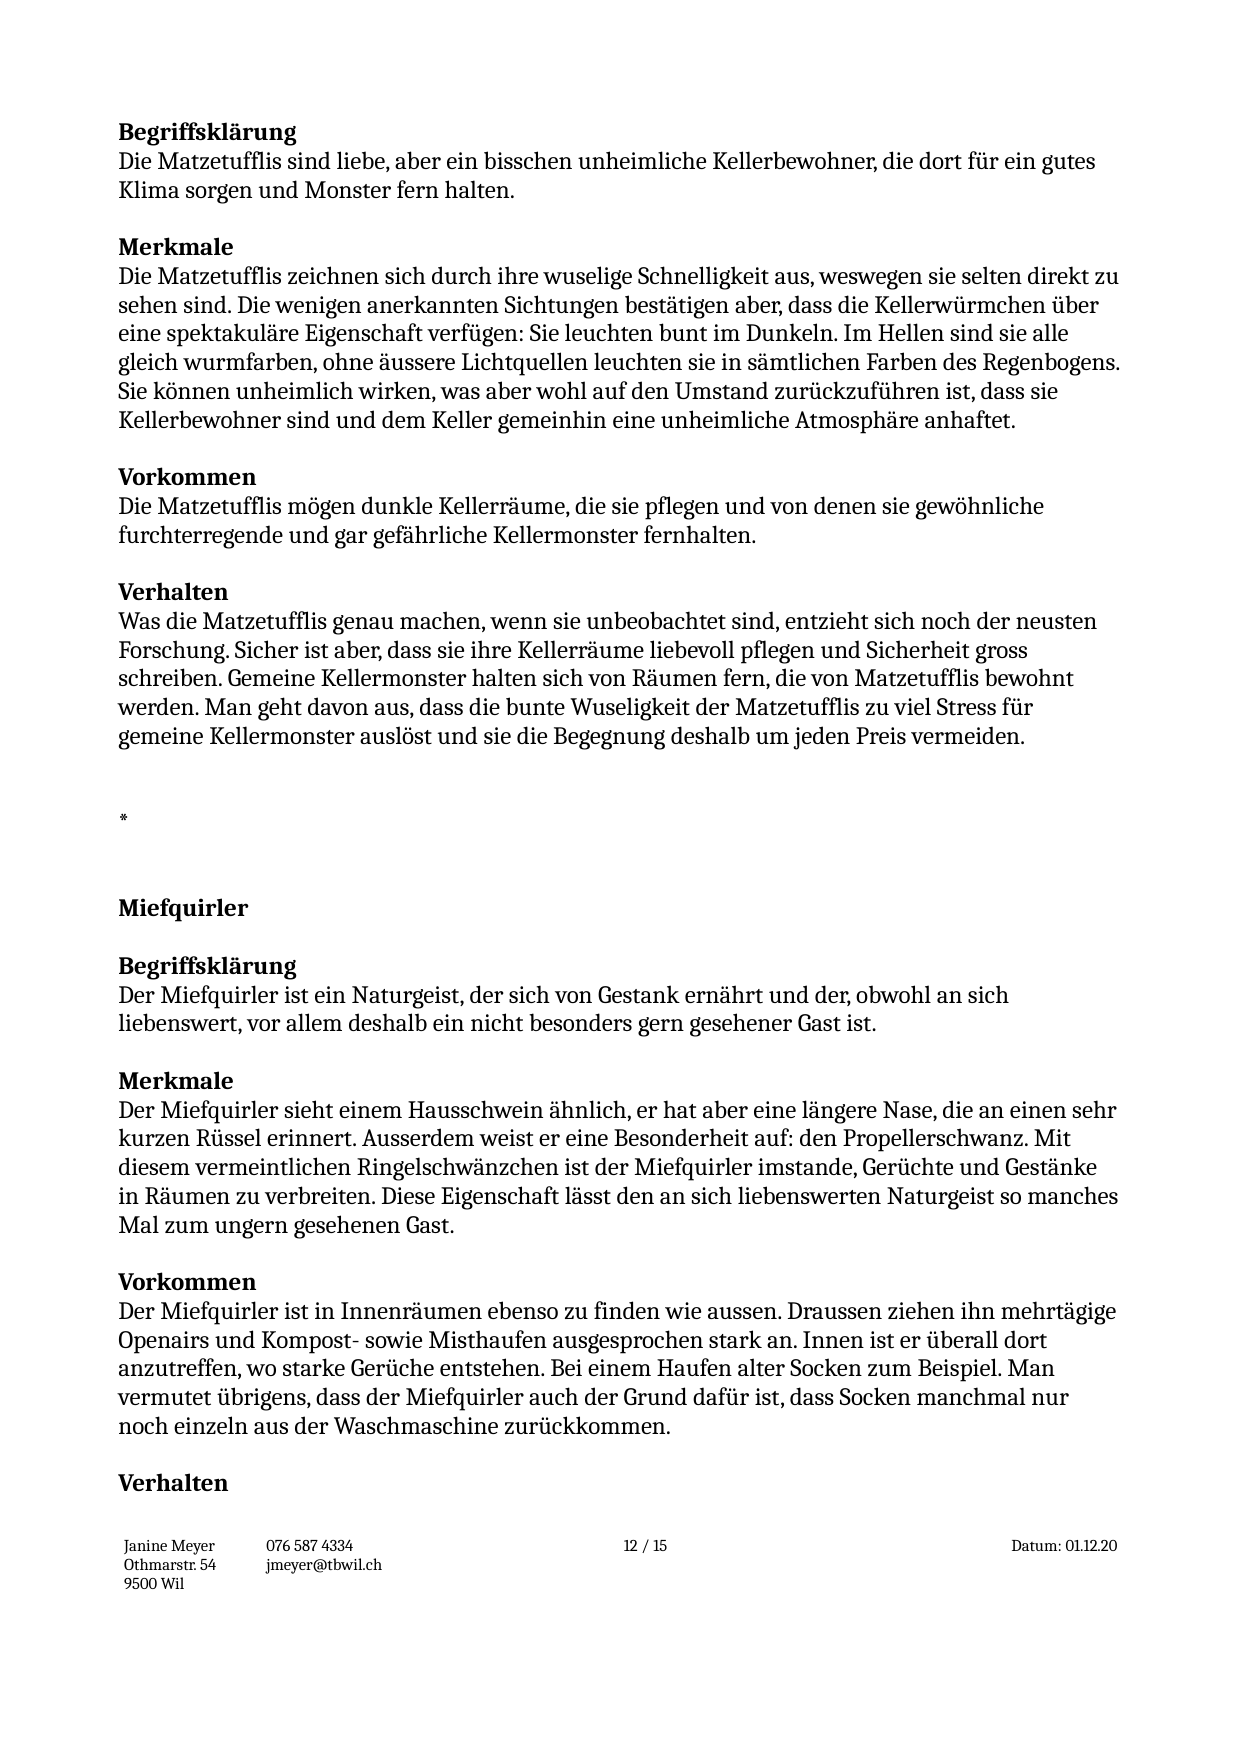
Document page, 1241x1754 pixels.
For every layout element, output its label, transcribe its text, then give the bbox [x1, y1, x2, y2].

text Die Matzetufflis mögen dunkle Kellerräume, die sie pflegen und von denen sie gewöhnliche furchterregende und gar gefährliche Kellermonster fernhalten. [118, 492, 1122, 549]
text Begriffsklärung [118, 118, 1122, 147]
text Vorkommen [118, 463, 1122, 492]
text Merkmale [118, 1067, 1122, 1096]
text Die Matzetufflis sind liebe, aber ein bisschen unheimliche Kellerbewohner, die dort für ein gutes Klima sorgen und Monster fern halten. [118, 147, 1122, 204]
text Verhalten [118, 1469, 1122, 1498]
text Miefquirler [118, 894, 1122, 923]
text Vorkommen [118, 1268, 1122, 1297]
text Die Matzetufflis zeichnen sich durch ihre wuselige Schnelligkeit aus, weswegen sie selten direkt zu sehen sind. Die wenigen anerkannten Sichtungen bestätigen aber, dass die Kellerwürmchen über eine spektakuläre Eigenschaft verfügen: Sie leuchten bunt im Dunkeln. Im Hellen sind sie alle gleich wurmfarben, ohne äussere Lichtquellen leuchten sie in sämtlichen Farben des Regenbogens. Sie können unheimlich wirken, was aber wohl auf den Umstand zurückzuführen ist, dass sie Kellerbewohner sind und dem Keller gemeinhin eine unheimliche Atmosphäre anhaftet. [118, 262, 1122, 434]
text * [118, 808, 1122, 837]
text Der Miefquirler ist ein Naturgeist, der sich von Gestank ernährt und der, obwohl an sich liebenswert, vor allem deshalb ein nicht besonders gern gesehener Gast ist. [118, 981, 1122, 1038]
text Der Miefquirler sieht einem Hausschwein ähnlich, er hat aber eine längere Nase, die an einen sehr kurzen Rüssel erinnert. Ausserdem weist er eine Besonderheit auf: den Propellerschwanz. Mit diesem vermeintlichen Ringelschwänzchen ist der Miefquirler imstande, Gerüchte und Gestänke in Räumen zu verbreiten. Diese Eigenschaft lässt den an sich liebenswerten Naturgeist so manches Mal zum ungern gesehenen Gast. [118, 1096, 1122, 1239]
text Begriffsklärung [118, 952, 1122, 981]
text Der Miefquirler ist in Innenräumen ebenso zu finden wie aussen. Draussen ziehen ihn mehrtägige Openairs und Kompost- sowie Misthaufen ausgesprochen stark an. Innen ist er überall dort anzutreffen, wo starke Gerüche entstehen. Bei einem Haufen alter Socken zum Beispiel. Man vermutet übrigens, dass der Miefquirler auch der Grund dafür ist, dass Socken manchmal nur noch einzeln aus der Waschmaschine zurückkommen. [118, 1297, 1122, 1441]
text Merkmale [118, 233, 1122, 262]
text Verhalten [118, 578, 1122, 607]
text Was die Matzetufflis genau machen, wenn sie unbeobachtet sind, entzieht sich noch der neusten Forschung. Sicher ist aber, dass sie ihre Kellerräume liebevoll pflegen und Sicherheit gross schreiben. Gemeine Kellermonster halten sich von Räumen fern, die von Matzetufflis bewohnt werden. Man geht davon aus, dass die bunte Wuseligkeit der Matzetufflis zu viel Stress für gemeine Kellermonster auslöst und sie die Begegnung deshalb um jeden Preis vermeiden. [118, 607, 1122, 751]
